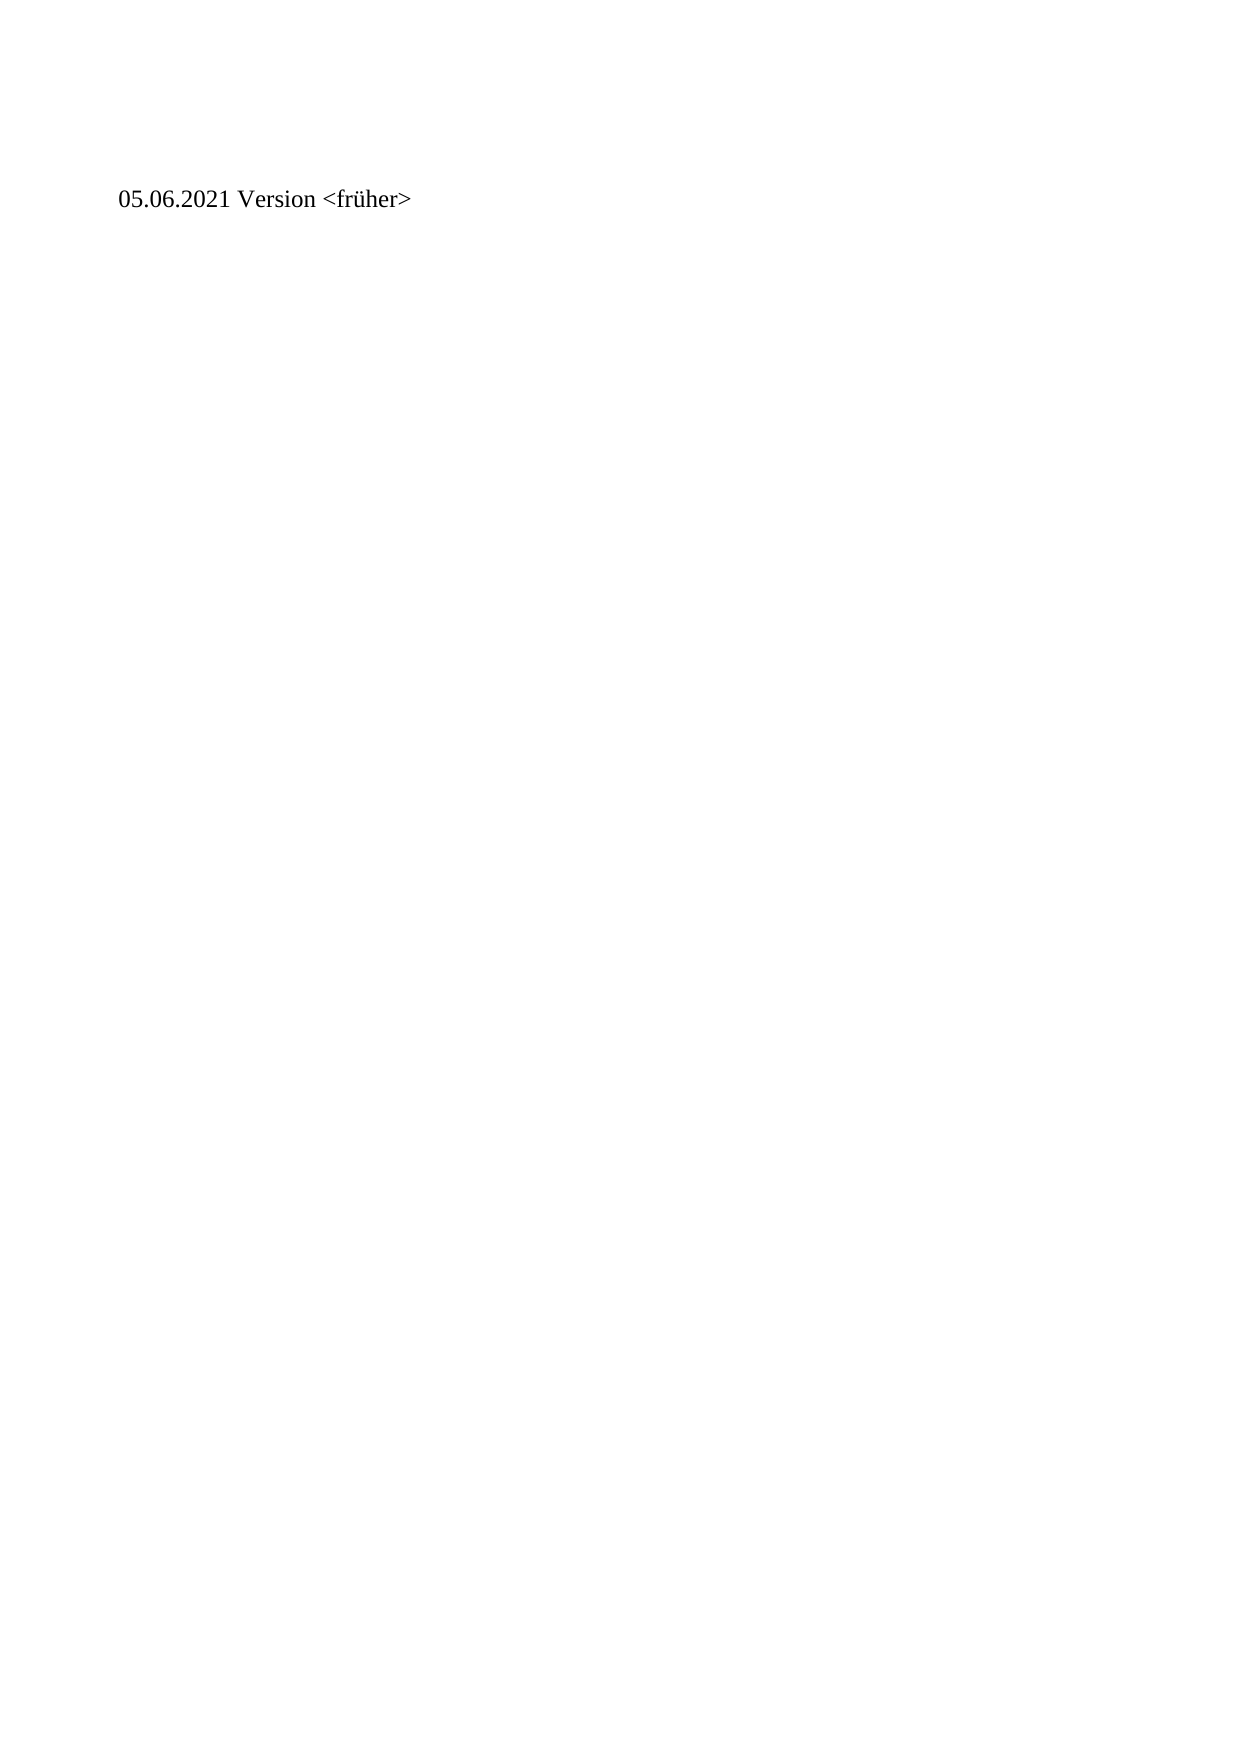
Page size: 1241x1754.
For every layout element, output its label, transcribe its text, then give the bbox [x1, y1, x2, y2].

text 05.06.2021 Version <früher> [118, 184, 1122, 213]
